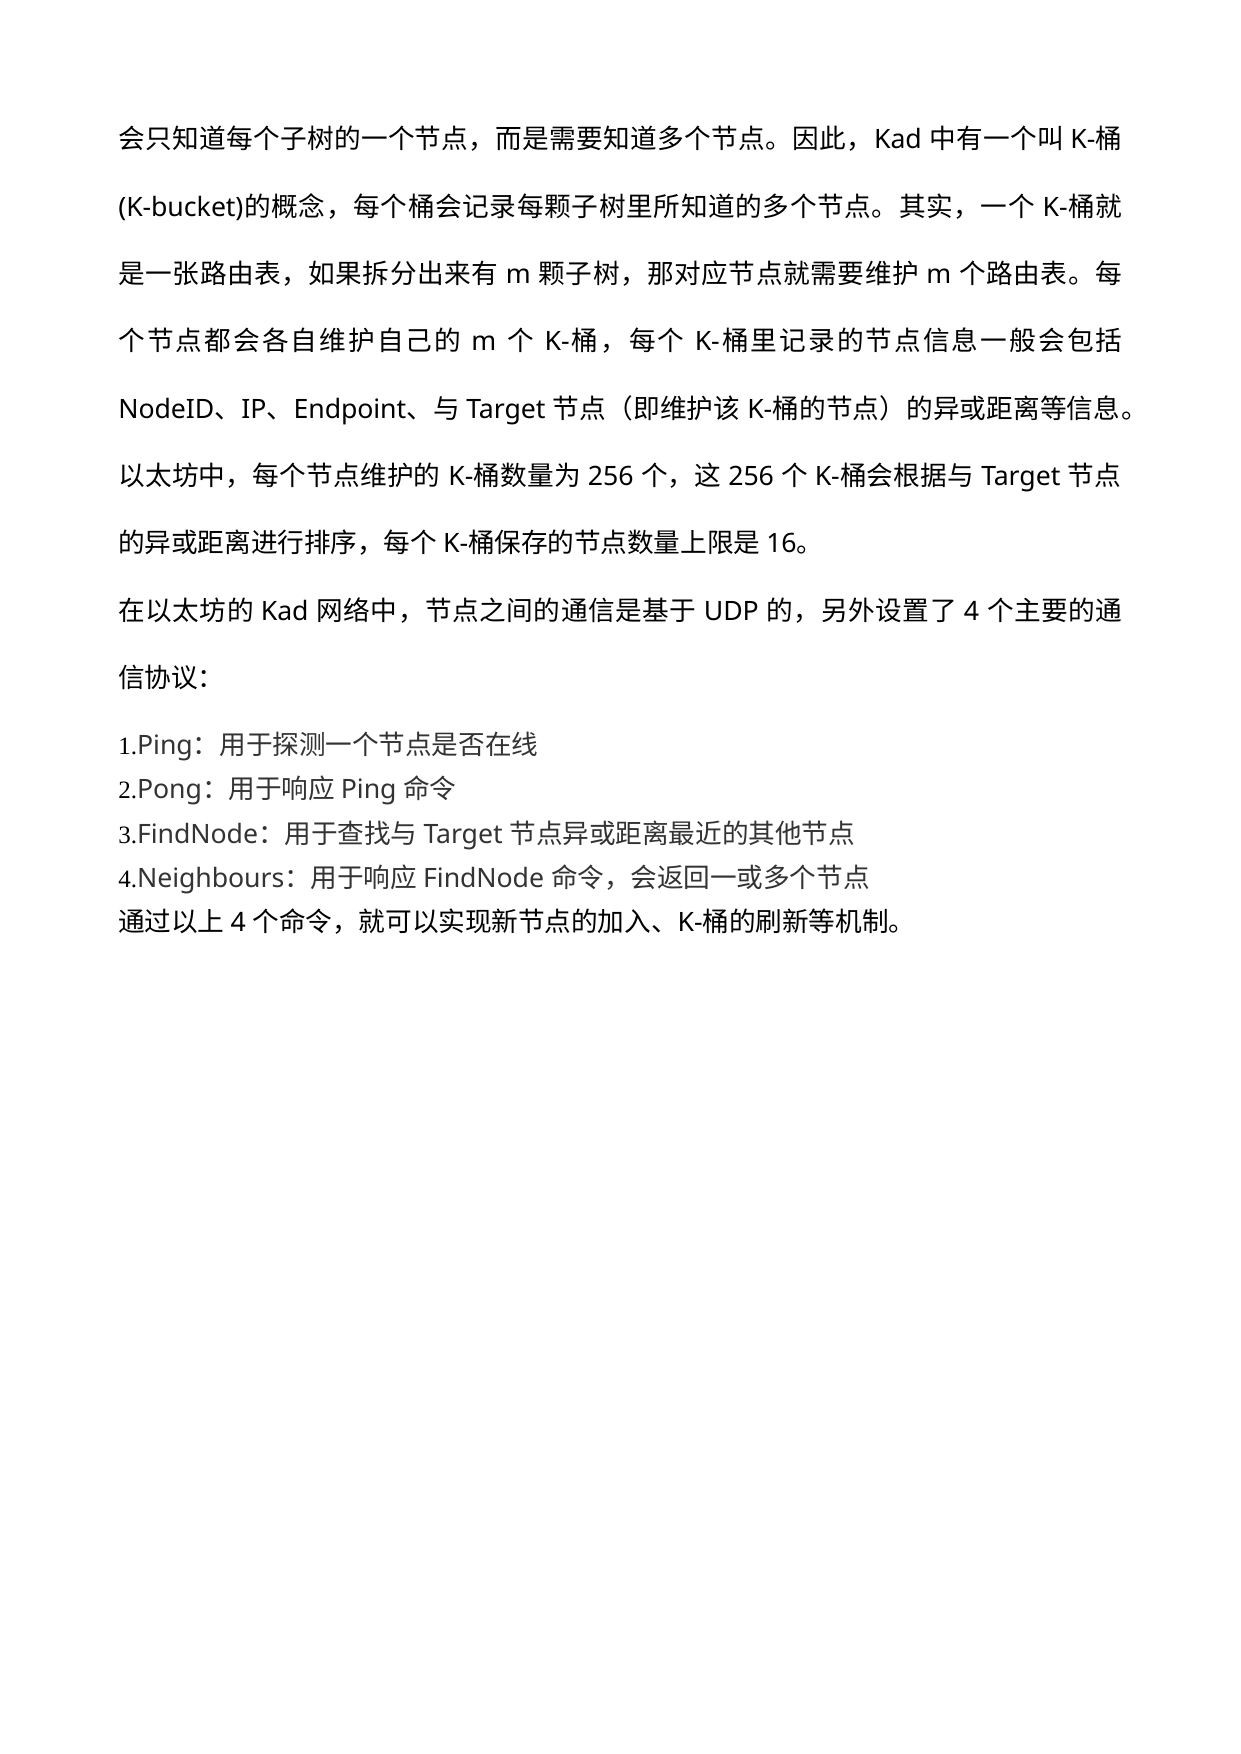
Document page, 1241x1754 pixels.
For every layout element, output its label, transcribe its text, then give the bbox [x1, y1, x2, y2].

text 通过以上 4 个命令，就可以实现新节点的加入、K-桶的刷新等机制。 [118, 901, 1122, 939]
list Neighbours：用于响应 FindNode 命令，会返回一或多个节点 [118, 857, 1122, 895]
list Pong：用于响应 Ping 命令 [118, 768, 1122, 807]
text 在以太坊的 Kad 网络中，节点之间的通信是基于 UDP 的，另外设置了 4 个主要的通信协议： [118, 589, 1122, 695]
list Ping：用于探测一个节点是否在线 [118, 724, 1122, 762]
text 完成子树拆分后，只要知道每个子树里面的其中一个节点，就可以进行递归路由实现整颗二叉树所有节点的遍历。但在实际场景下，由于节点是动态变化的，所以一般不会只知道每个子树的一个节点，而是需要知道多个节点。因此，Kad 中有一个叫 K-桶(K-bucket)的概念，每个桶会记录每颗子树里所知道的多个节点。其实，一个K-桶就是一张路由表，如果拆分出来有 m 颗子树，那对应节点就需要维护 m 个路由表。每个节点都会各自维护自己的 m 个 K-桶，每个 K-桶里记录的节点信息一般会包括 NodeID、IP、Endpoint、与 Target 节点（即维护该 K-桶的节点）的异或距离等信息。以太坊中，每个节点维护的 K-桶数量为 256 个，这 256 个 K-桶会根据与 Target 节点的异或距离进行排序，每个 K-桶保存的节点数量上限是 16。 [118, 118, 1122, 560]
list FindNode：用于查找与 Target 节点异或距离最近的其他节点 [118, 812, 1122, 851]
